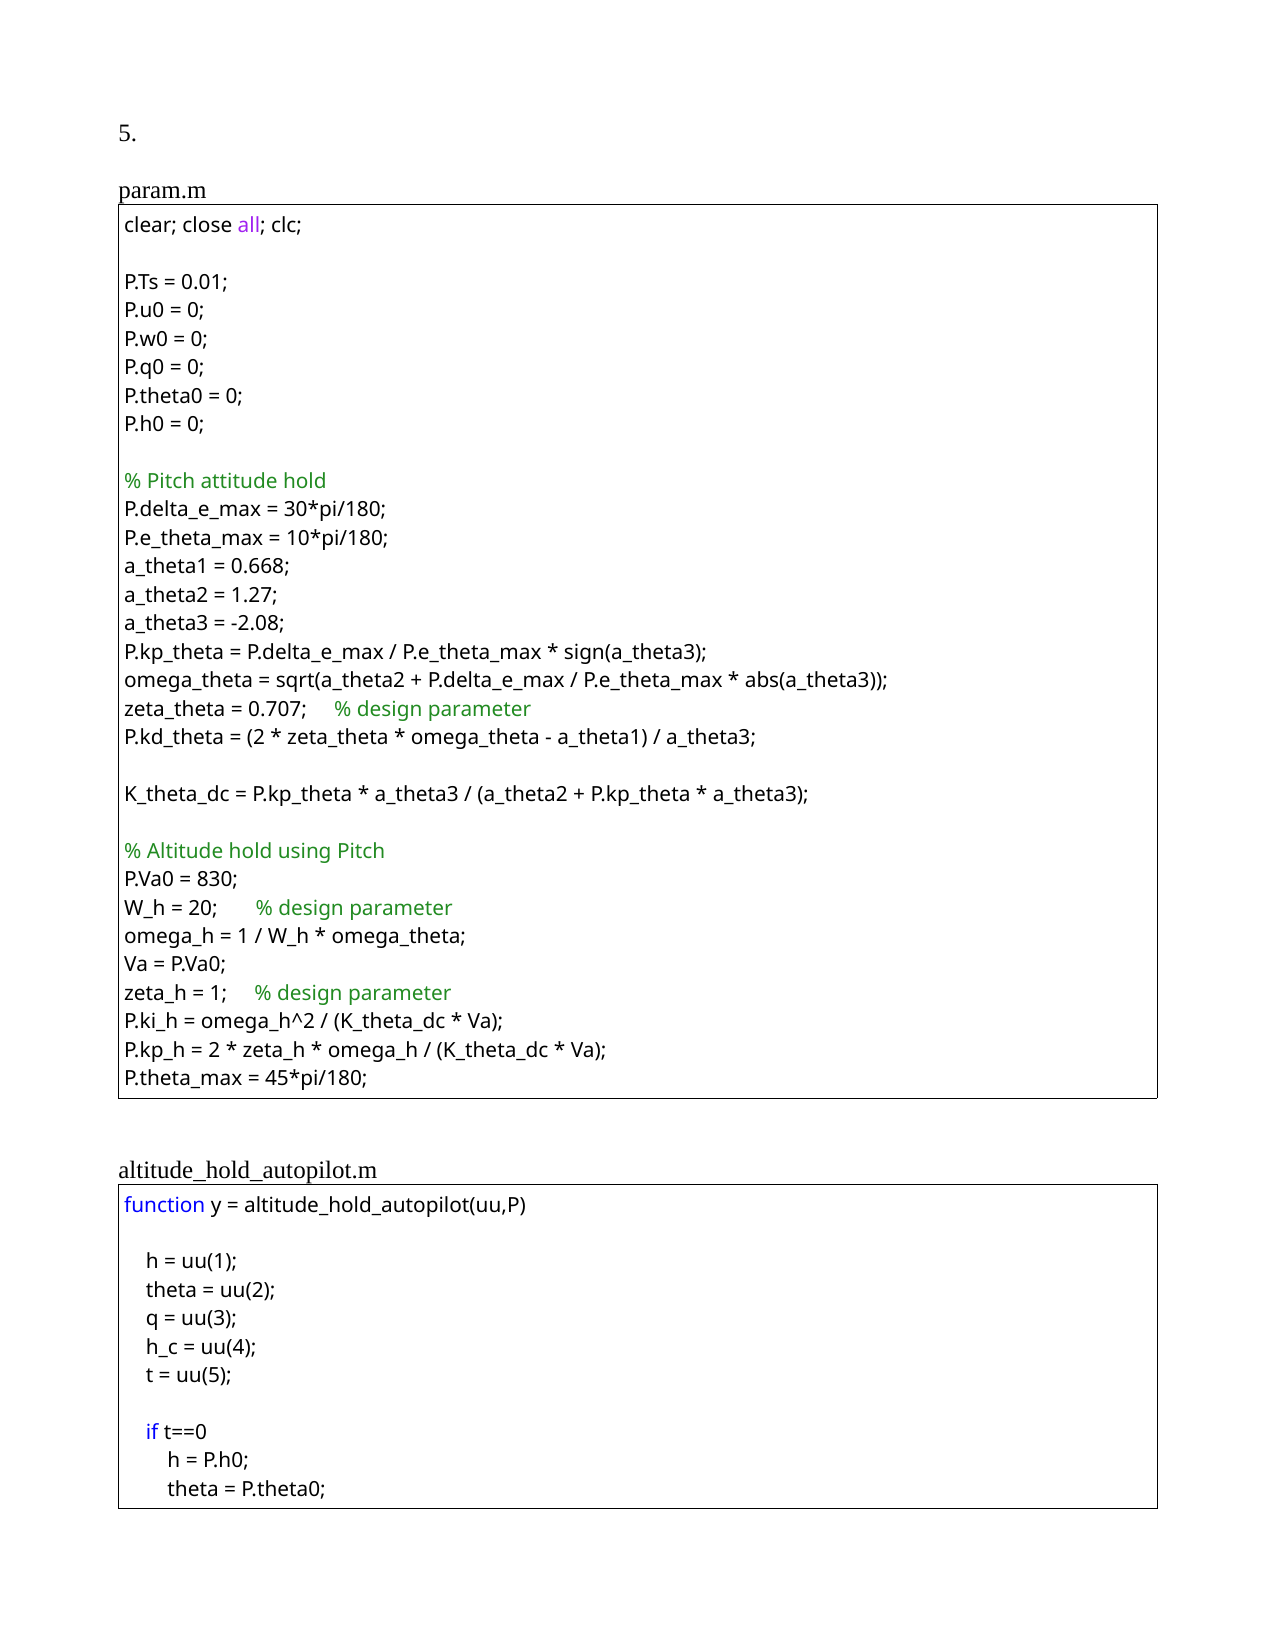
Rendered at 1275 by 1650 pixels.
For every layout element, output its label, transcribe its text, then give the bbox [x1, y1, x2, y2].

text 5. [118, 118, 1157, 147]
text param.m [118, 176, 1157, 204]
table_header function y = altitude_hold_autopilot(uu,P) h = uu(1); theta = uu(2); q = uu(3); h_c = uu(4); t = uu(5); if t==0 h = P.h0; theta = P.theta0; [119, 1185, 1157, 1508]
table_header clear; close all; clc; P.Ts = 0.01; P.u0 = 0; P.w0 = 0; P.q0 = 0; P.theta0 = 0; P.h0 = 0; % Pitch attitude hold P.delta_e_max = 30*pi/180; P.e_theta_max = 10*pi/180; a_theta1 = 0.668; a_theta2 = 1.27; a_theta3 = -2.08; P.kp_theta = P.delta_e_max / P.e_theta_max * sign(a_theta3); omega_theta = sqrt(a_theta2 + P.delta_e_max / P.e_theta_max * abs(a_theta3)); zeta_theta = 0.707; % design parameter P.kd_theta = (2 * zeta_theta * omega_theta - a_theta1) / a_theta3; K_theta_dc = P.kp_theta * a_theta3 / (a_theta2 + P.kp_theta * a_theta3); % Altitude hold using Pitch P.Va0 = 830; W_h = 20; % design parameter omega_h = 1 / W_h * omega_theta; Va = P.Va0; zeta_h = 1; % design parameter P.ki_h = omega_h^2 / (K_theta_dc * Va); P.kp_h = 2 * zeta_h * omega_h / (K_theta_dc * Va); P.theta_max = 45*pi/180; [119, 205, 1157, 1097]
text altitude_hold_autopilot.m [118, 1155, 1157, 1184]
